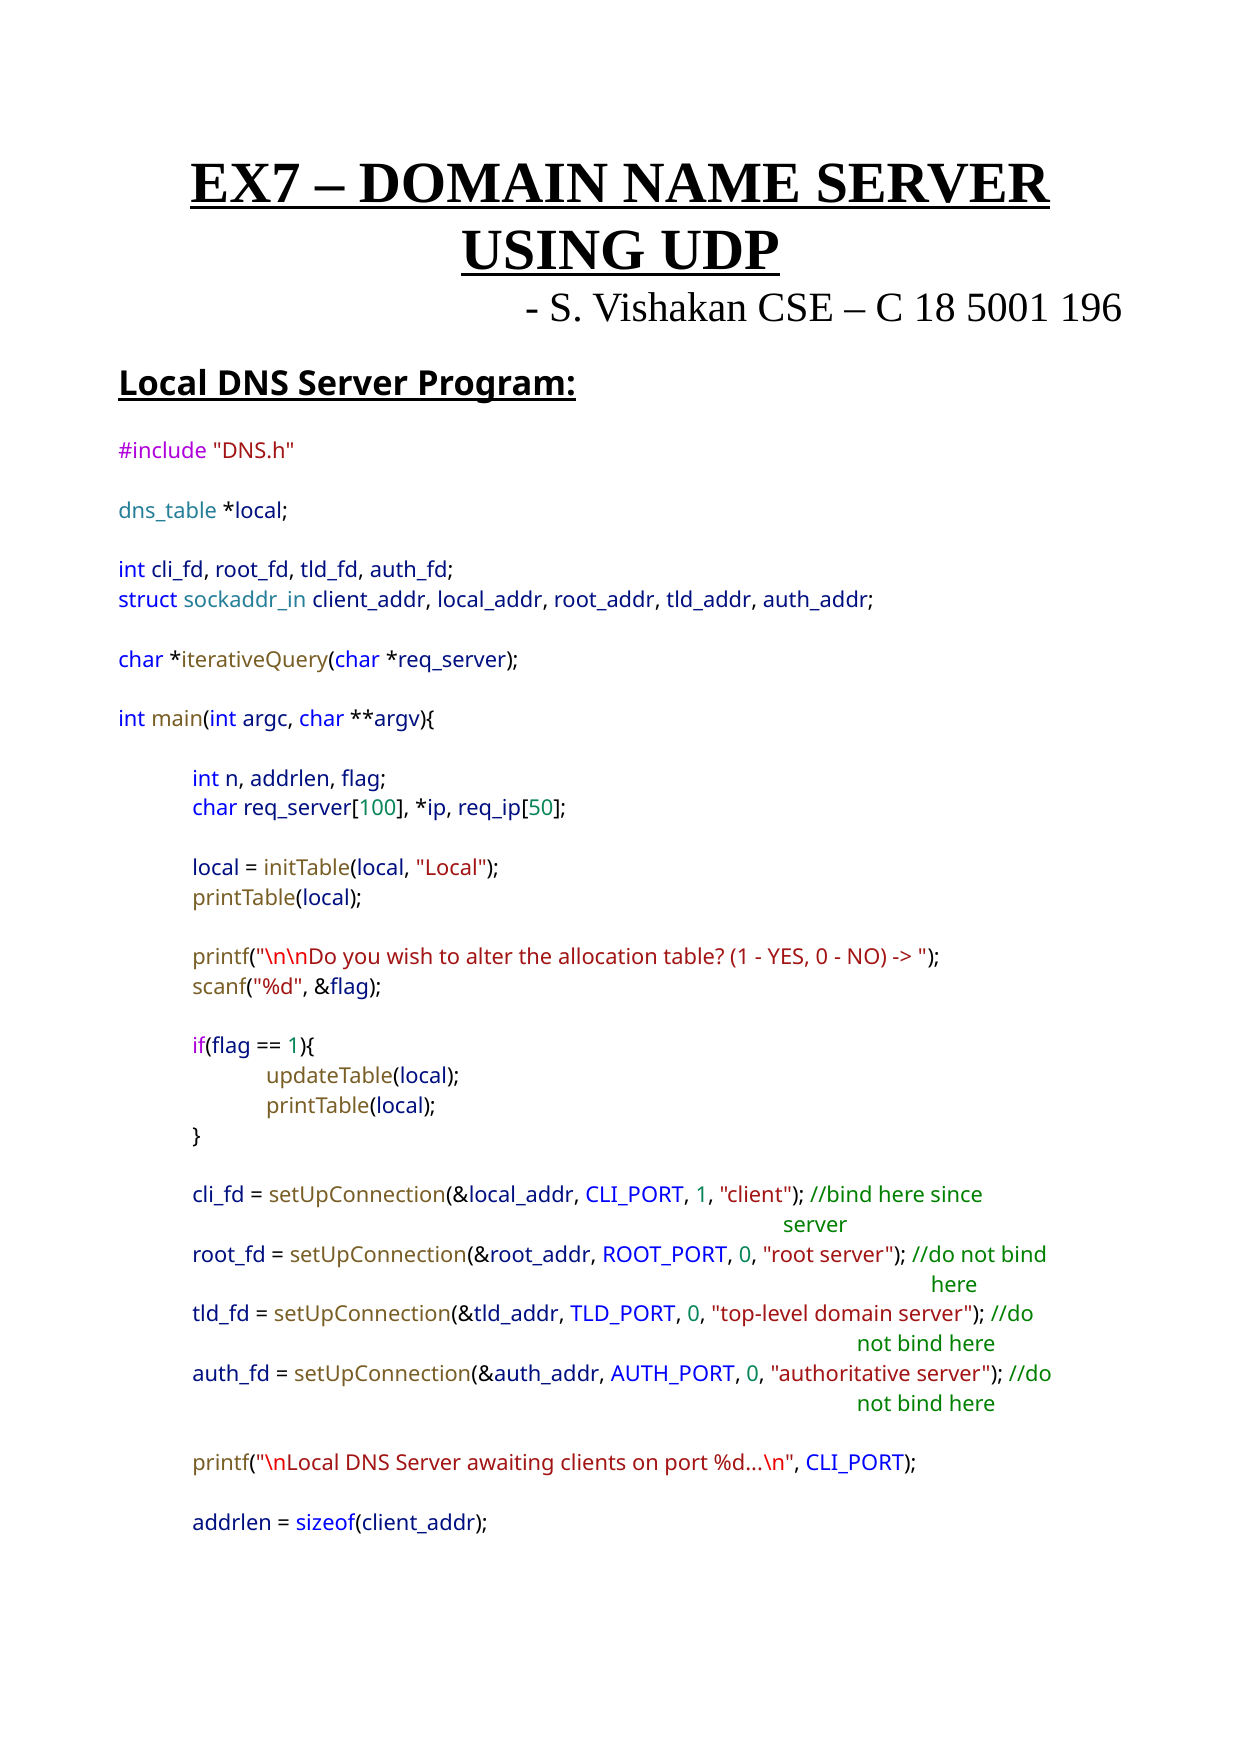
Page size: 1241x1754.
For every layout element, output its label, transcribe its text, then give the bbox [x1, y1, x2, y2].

text Local DNS Server Program: [118, 359, 1122, 406]
text dns_table *local; [118, 495, 1122, 525]
text printf("\nLocal DNS Server awaiting clients on port %d...\n", CLI_PORT); [192, 1447, 1122, 1477]
text #include "DNS.h" [118, 435, 1122, 465]
text tld_fd = setUpConnection(&tld_addr, TLD_PORT, 0, "top-level domain server"); //do not bind here [192, 1298, 1122, 1358]
text char req_server[100], *ip, req_ip[50]; [192, 792, 1122, 822]
text char *iterativeQuery(char *req_server); [118, 644, 1122, 673]
text } [192, 1120, 1122, 1149]
text - S. Vishakan CSE – C 18 5001 196 [118, 282, 1122, 330]
text root_fd = setUpConnection(&root_addr, ROOT_PORT, 0, "root server"); //do not bind here [192, 1239, 1122, 1298]
text EX7 – DOMAIN NAME SERVER USING UDP [118, 148, 1122, 282]
text auth_fd = setUpConnection(&auth_addr, AUTH_PORT, 0, "authoritative server"); //do not bind here [192, 1358, 1122, 1418]
text cli_fd = setUpConnection(&local_addr, CLI_PORT, 1, "client"); //bind here since server [192, 1179, 1122, 1239]
text printTable(local); [192, 1090, 1122, 1120]
text printf("\n\nDo you wish to alter the allocation table? (1 - YES, 0 - NO) -> "); [192, 941, 1122, 971]
text int main(int argc, char **argv){ [118, 703, 1122, 733]
text local = initTable(local, "Local"); [192, 852, 1122, 882]
text scanf("%d", &flag); [192, 971, 1122, 1001]
text printTable(local); [192, 882, 1122, 911]
text int cli_fd, root_fd, tld_fd, auth_fd; [118, 554, 1122, 584]
text struct sockaddr_in client_addr, local_addr, root_addr, tld_addr, auth_addr; [118, 584, 1122, 614]
text addrlen = sizeof(client_addr); [192, 1507, 1122, 1537]
text if(flag == 1){ [192, 1030, 1122, 1060]
text int n, addrlen, flag; [192, 763, 1122, 792]
text updateTable(local); [192, 1060, 1122, 1090]
